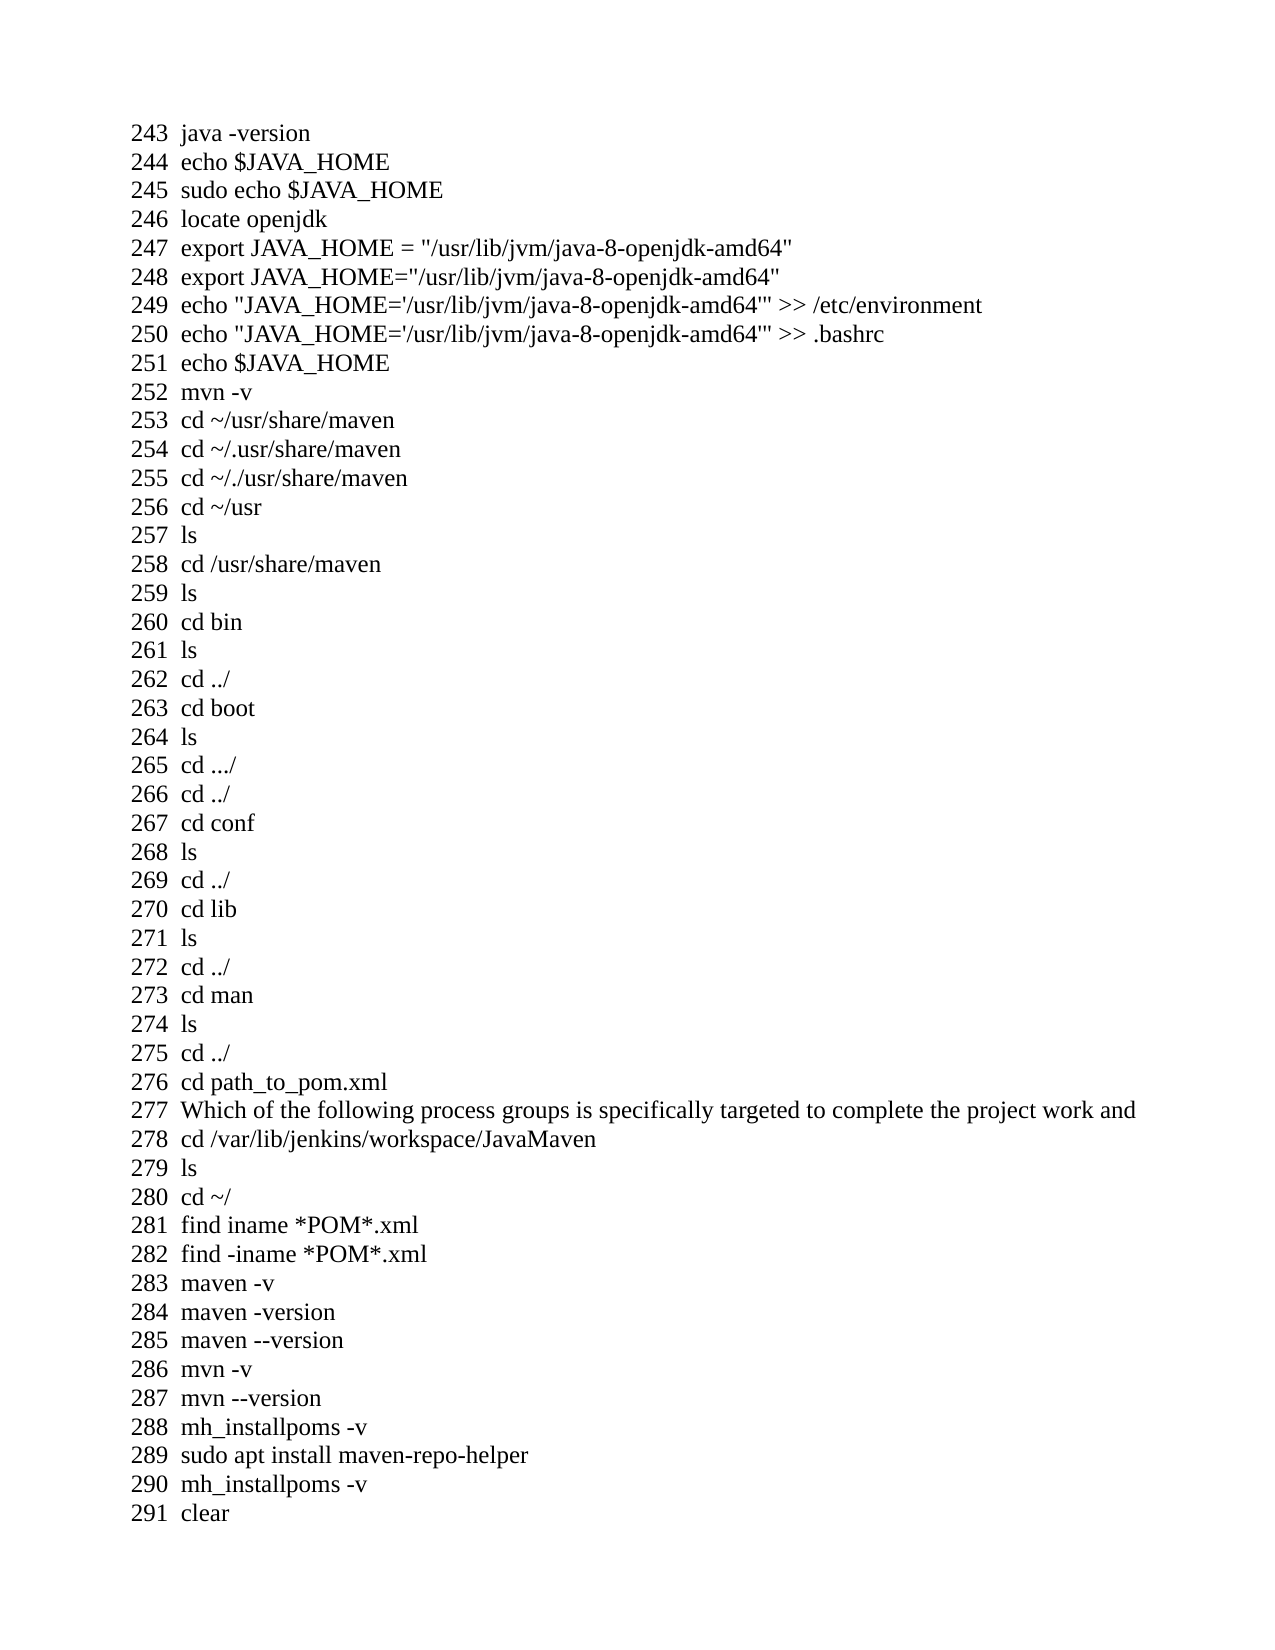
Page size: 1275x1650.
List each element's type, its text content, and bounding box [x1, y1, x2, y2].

text 279 ls [118, 1153, 1157, 1182]
text 248 export JAVA_HOME="/usr/lib/jvm/java-8-openjdk-amd64" [118, 262, 1157, 291]
text 255 cd ~/./usr/share/maven [118, 463, 1157, 492]
text 281 find iname *POM*.xml [118, 1211, 1157, 1239]
text 273 cd man [118, 981, 1157, 1009]
text 270 cd lib [118, 894, 1157, 923]
text 243 java -version [118, 118, 1157, 147]
text 246 locate openjdk [118, 204, 1157, 233]
text 282 find -iname *POM*.xml [118, 1239, 1157, 1268]
text 287 mvn --version [118, 1383, 1157, 1412]
text 280 cd ~/ [118, 1182, 1157, 1211]
text 274 ls [118, 1009, 1157, 1038]
text 289 sudo apt install maven-repo-helper [118, 1441, 1157, 1469]
text 250 echo "JAVA_HOME='/usr/lib/jvm/java-8-openjdk-amd64'" >> .bashrc [118, 319, 1157, 348]
text 253 cd ~/usr/share/maven [118, 406, 1157, 434]
text 252 mvn -v [118, 377, 1157, 406]
text 249 echo "JAVA_HOME='/usr/lib/jvm/java-8-openjdk-amd64'" >> /etc/environment [118, 291, 1157, 319]
text 267 cd conf [118, 808, 1157, 837]
text 271 ls [118, 923, 1157, 952]
text 276 cd path_to_pom.xml [118, 1067, 1157, 1096]
text 277 Which of the following process groups is specifically targeted to complete the project work and [118, 1096, 1157, 1124]
text 263 cd boot [118, 693, 1157, 722]
text 251 echo $JAVA_HOME [118, 348, 1157, 377]
text 275 cd ../ [118, 1038, 1157, 1067]
text 262 cd ../ [118, 664, 1157, 693]
text 266 cd ../ [118, 779, 1157, 808]
text 286 mvn -v [118, 1354, 1157, 1383]
text 245 sudo echo $JAVA_HOME [118, 176, 1157, 204]
text 269 cd ../ [118, 866, 1157, 894]
text 272 cd ../ [118, 952, 1157, 981]
text 256 cd ~/usr [118, 492, 1157, 521]
text 285 maven --version [118, 1326, 1157, 1354]
text 261 ls [118, 636, 1157, 664]
text 244 echo $JAVA_HOME [118, 147, 1157, 176]
text 283 maven -v [118, 1268, 1157, 1297]
text 264 ls [118, 722, 1157, 751]
text 258 cd /usr/share/maven [118, 549, 1157, 578]
text 247 export JAVA_HOME = "/usr/lib/jvm/java-8-openjdk-amd64" [118, 233, 1157, 262]
text 268 ls [118, 837, 1157, 866]
text 278 cd /var/lib/jenkins/workspace/JavaMaven [118, 1124, 1157, 1153]
text 257 ls [118, 521, 1157, 549]
text 254 cd ~/.usr/share/maven [118, 434, 1157, 463]
text 265 cd .../ [118, 751, 1157, 779]
text 284 maven -version [118, 1297, 1157, 1326]
text 290 mh_installpoms -v [118, 1469, 1157, 1498]
text 291 clear [118, 1498, 1157, 1527]
text 259 ls [118, 578, 1157, 607]
text 260 cd bin [118, 607, 1157, 636]
text 288 mh_installpoms -v [118, 1412, 1157, 1441]
